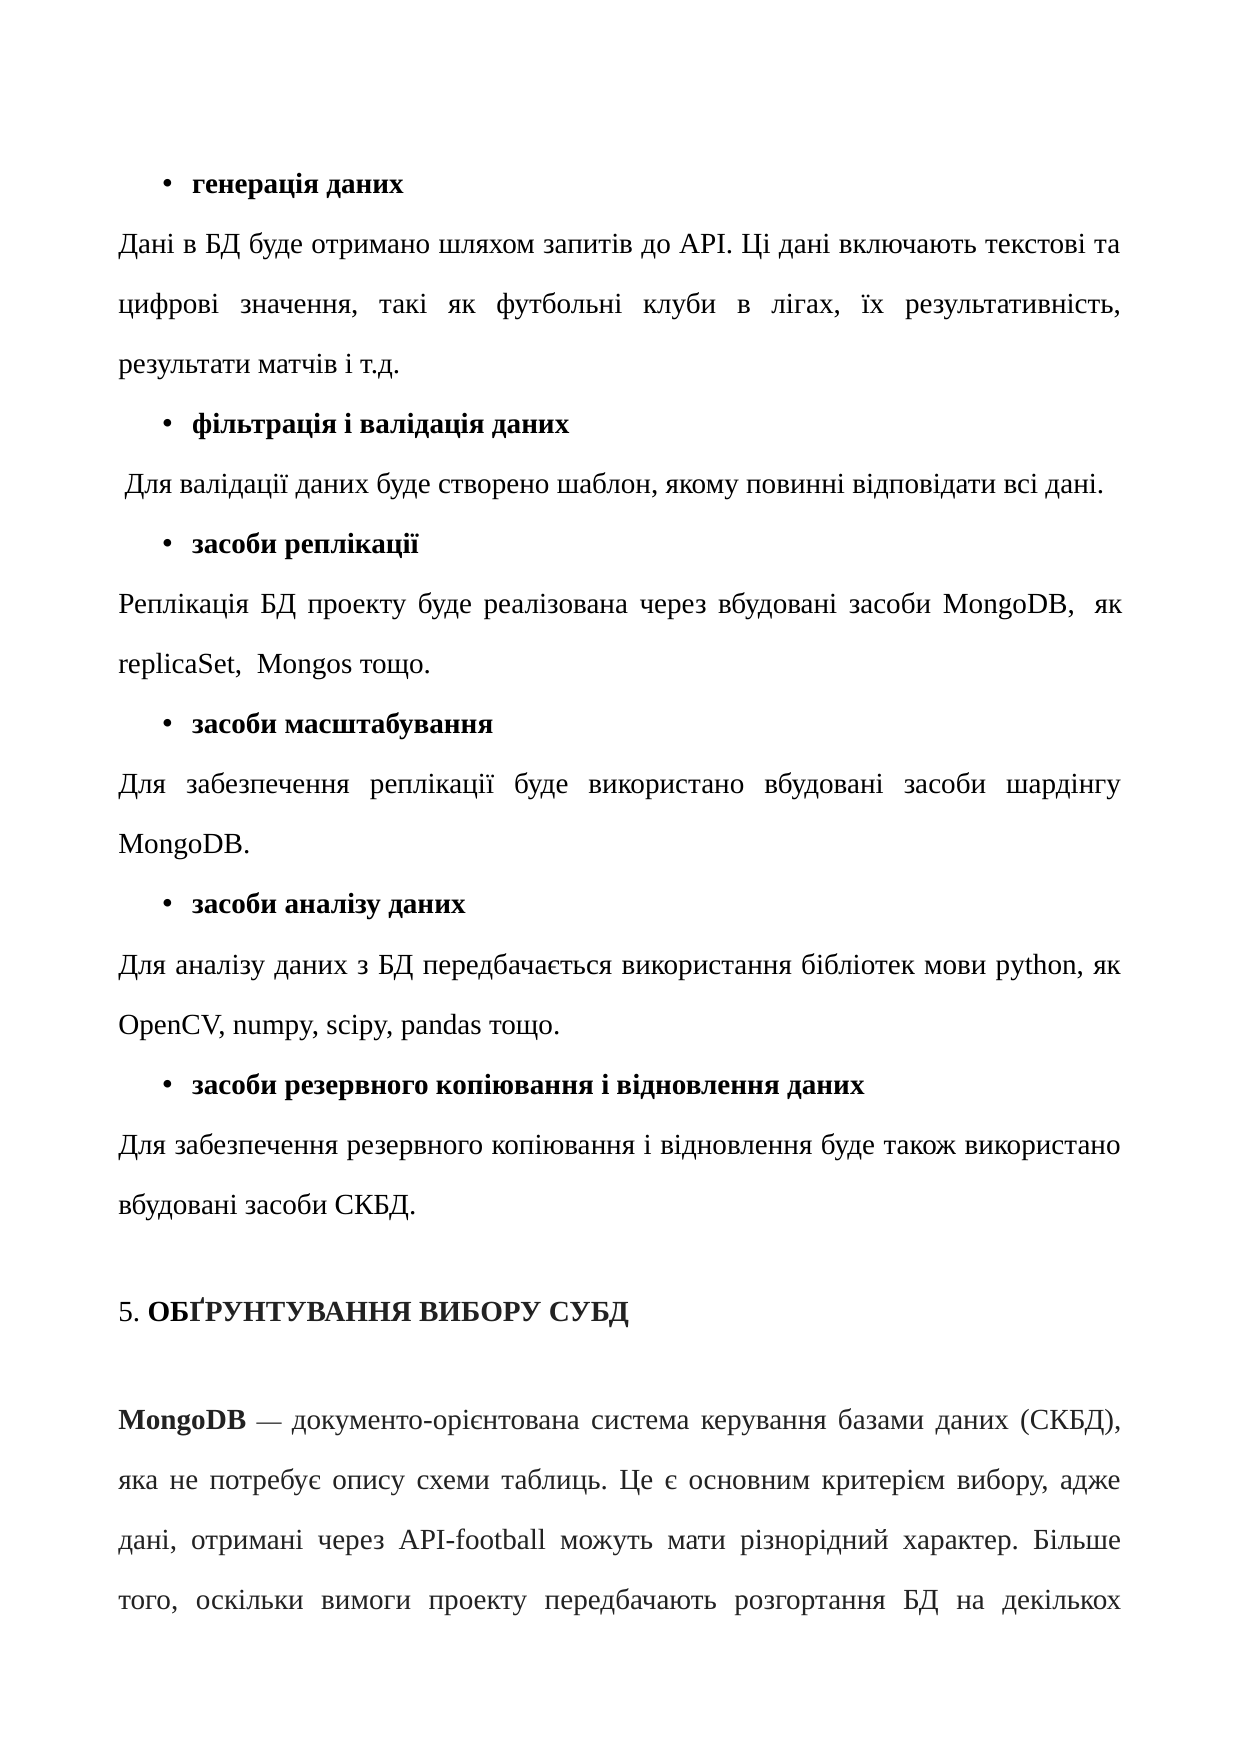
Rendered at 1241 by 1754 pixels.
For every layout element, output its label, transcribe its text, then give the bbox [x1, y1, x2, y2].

text Для забезпечення реплікації буде використано вбудовані засоби шардінгу MongoDB. [118, 767, 1122, 860]
text Реплікація БД проекту буде реалізована через вбудовані засоби MongoDB, як replicaSet, Mongos тощо. [118, 586, 1122, 680]
text MongoDB — документо-орієнтована система керування базами даних (СКБД), яка не потребує опису схеми таблиць. Це є основним критерієм вибору, адже дані, отримані через API-football можуть мати різнорідний характер. Більше того, оскільки вимоги проекту передбачають розгортання БД на декількох [118, 1402, 1122, 1616]
text Для валідації даних буде створено шаблон, якому повинні відповідати всі дані. [118, 466, 1122, 500]
text Для аналізу даних з БД передбачається використання бібліотек мови python, як OpenCV, numpy, scipy, pandas тощо. [118, 947, 1122, 1040]
text Для забезпечення резервного копіювання і відновлення буде також використано вбудовані засоби СКБД. [118, 1127, 1122, 1221]
text Дані в БД буде отримано шляхом запитів до API. Ці дані включають текстові та цифрові значення, такі як футбольні клуби в лігах, їх результативність, результати матчів і т.д. [118, 226, 1122, 379]
list засоби аналізу даних [162, 887, 1122, 920]
list засоби масштабування [162, 706, 1122, 740]
list засоби реплікації [162, 526, 1122, 560]
list генерація даних [162, 166, 1122, 199]
list фільтрація і валідація даних [162, 406, 1122, 439]
text 5. ОБҐРУНТУВАННЯ ВИБОРУ СУБД [118, 1294, 1122, 1328]
list засоби резервного копіювання і відновлення даних [162, 1067, 1122, 1100]
